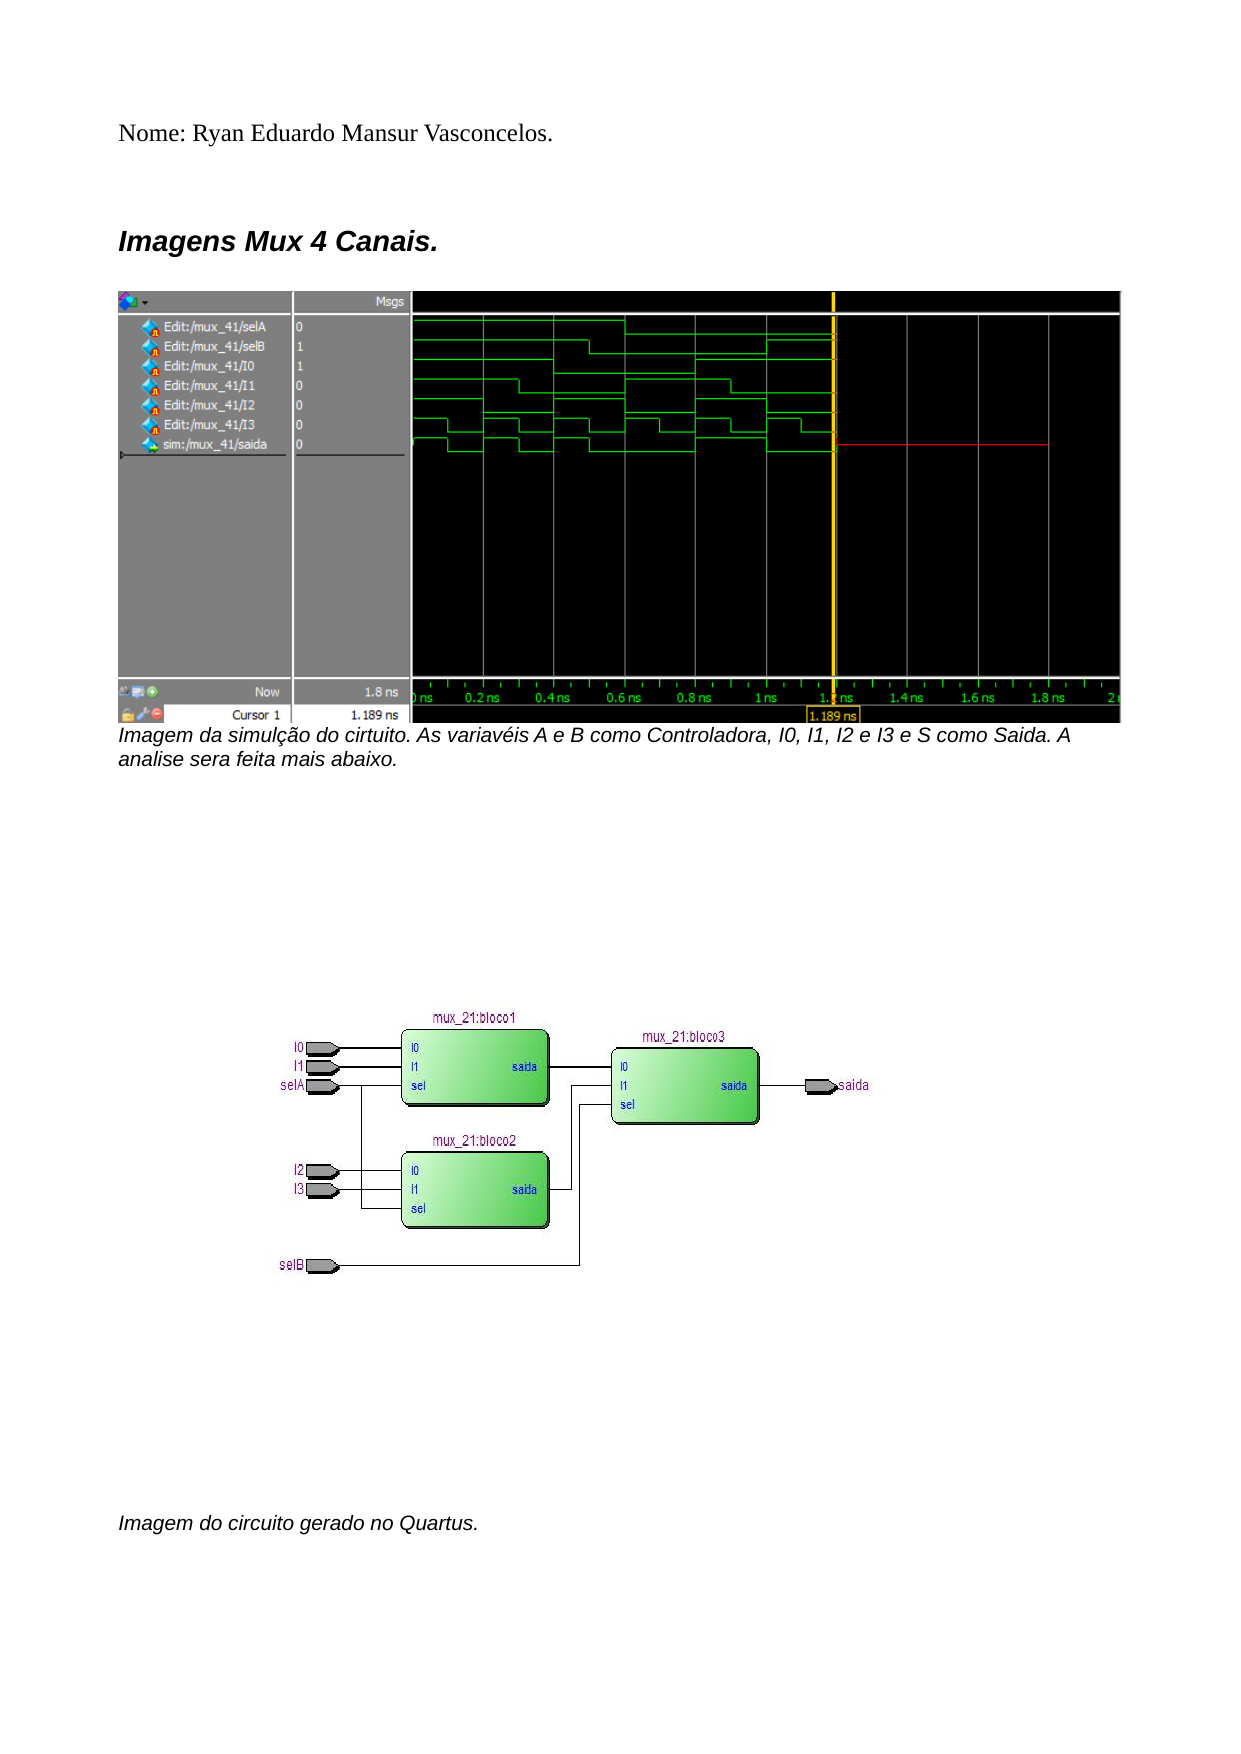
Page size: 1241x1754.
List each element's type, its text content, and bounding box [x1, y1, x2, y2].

text Imagens Mux 4 Canais. [118, 224, 1122, 258]
text Imagem da simulção do cirtuito. As variavéis A e B como Controladora, I0, I1, I2 e I3 e S como Saida. A analise sera feita mais abaixo. [118, 723, 1122, 770]
text Imagem do circuito gerado no Quartus. [118, 1511, 1122, 1535]
picture [59, 794, 1182, 1511]
picture [118, 291, 1123, 723]
